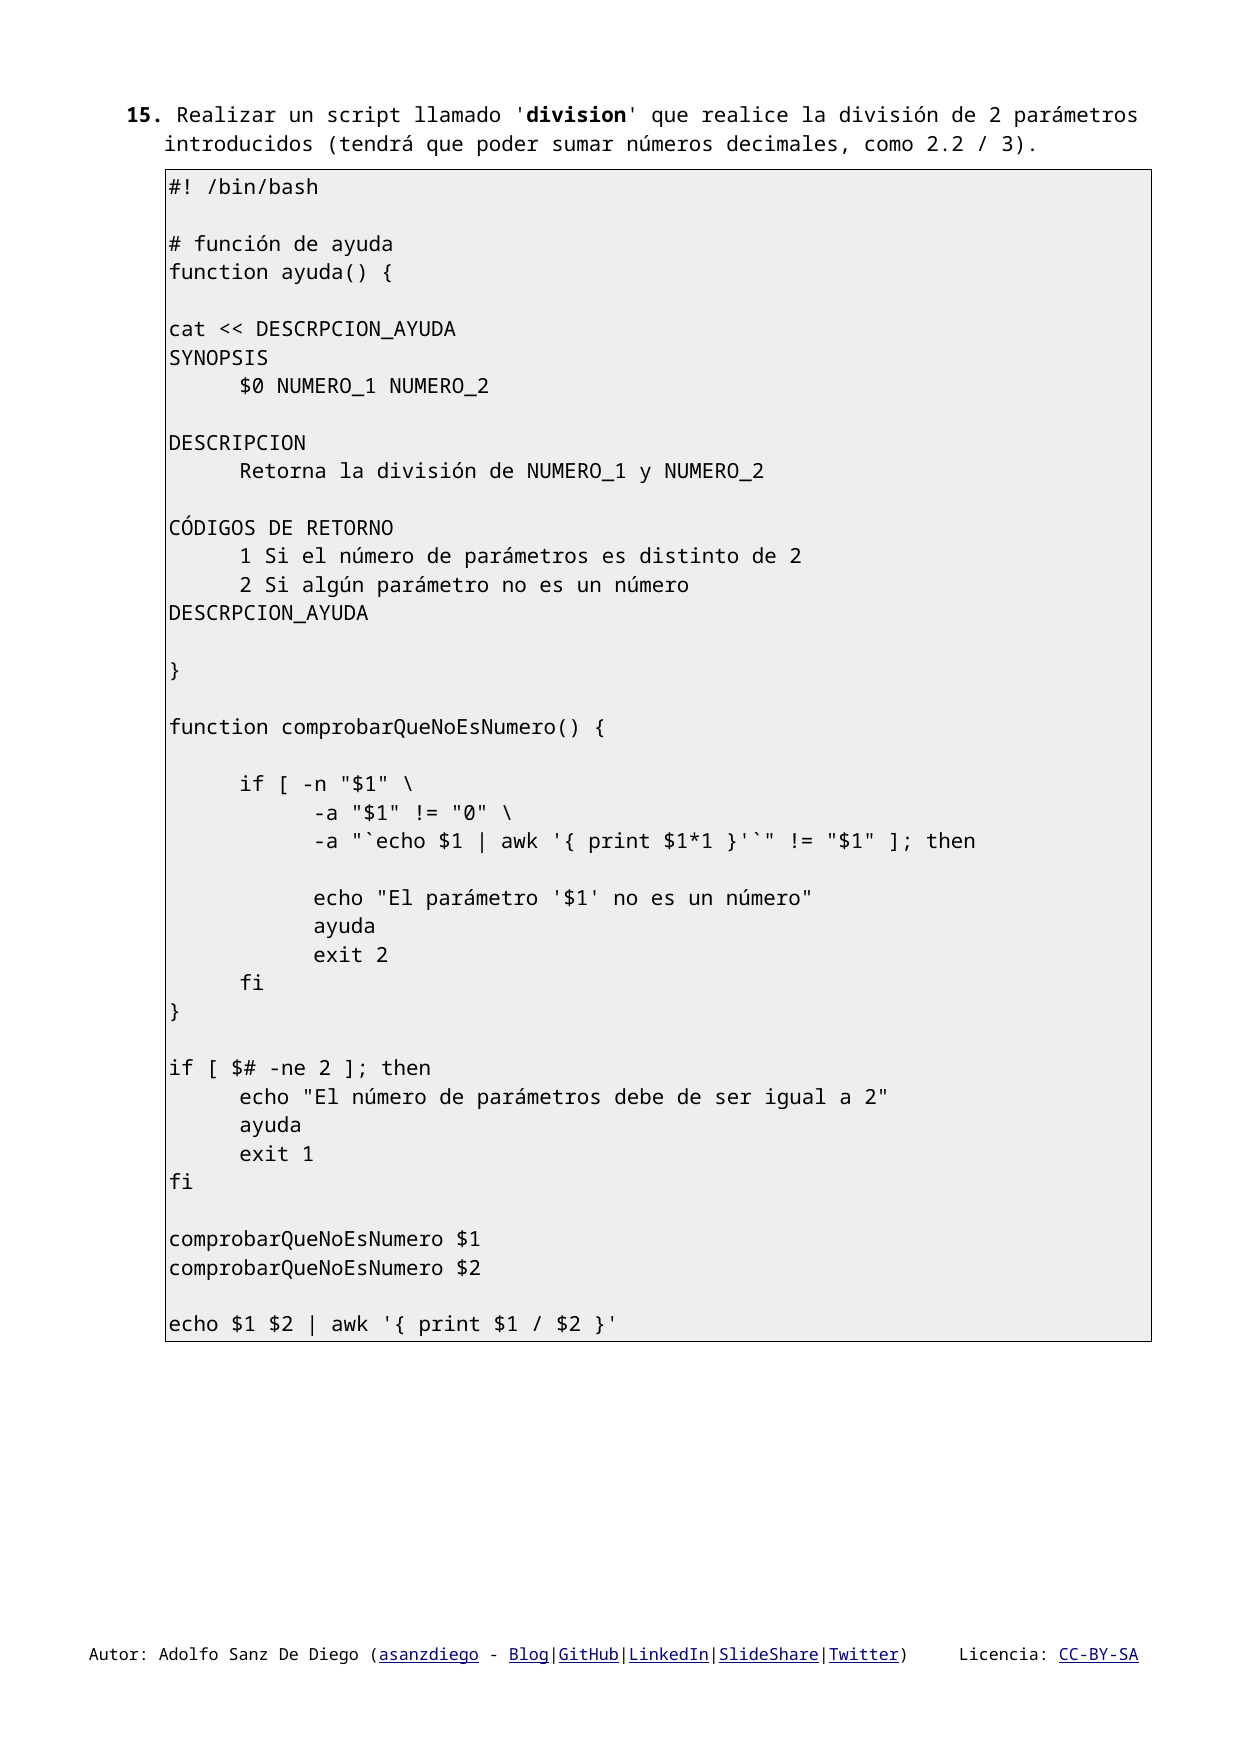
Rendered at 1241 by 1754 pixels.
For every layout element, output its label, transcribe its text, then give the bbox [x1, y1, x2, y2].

text echo "El número de parámetros debe de ser igual a 2" [166, 1079, 1151, 1107]
text 2 Si algún parámetro no es un número [166, 567, 1151, 596]
text ayuda [166, 908, 1151, 937]
text } [166, 994, 1151, 1022]
text # función de ayuda [166, 226, 1151, 254]
text fi [166, 1164, 1151, 1193]
text CÓDIGOS DE RETORNO [166, 510, 1151, 539]
text $0 NUMERO_1 NUMERO_2 [166, 368, 1151, 396]
text 1 Si el número de parámetros es distinto de 2 [166, 539, 1151, 567]
text comprobarQueNoEsNumero $1 [166, 1221, 1151, 1249]
text #! /bin/bash [166, 170, 1151, 197]
text -a "`echo $1 | awk '{ print $1*1 }'`" != "$1" ]; then [166, 823, 1151, 851]
text -a "$1" != "0" \ [166, 794, 1151, 823]
text function ayuda() { [166, 254, 1151, 283]
text if [ -n "$1" \ [166, 766, 1151, 794]
text } [166, 652, 1151, 681]
text ayuda [166, 1107, 1151, 1136]
text exit 1 [166, 1136, 1151, 1164]
text DESCRIPCION [166, 425, 1151, 453]
text echo $1 $2 | awk '{ print $1 / $2 }' [166, 1306, 1151, 1341]
text comprobarQueNoEsNumero $2 [166, 1249, 1151, 1278]
text SYNOPSIS [166, 339, 1151, 368]
text cat << DESCRPCION_AYUDA [166, 311, 1151, 339]
text function comprobarQueNoEsNumero() { [166, 709, 1151, 738]
text Retorna la división de NUMERO_1 y NUMERO_2 [166, 453, 1151, 482]
text fi [166, 965, 1151, 994]
text echo "El parámetro '$1' no es un número" [166, 880, 1151, 908]
list Realizar un script llamado 'division' que realice la división de 2 parámetros introducidos (tendrá que poder sumar números decimales, como 2.2 / 3). [126, 100, 1152, 157]
text if [ $# -ne 2 ]; then [166, 1051, 1151, 1079]
text exit 2 [166, 937, 1151, 965]
text DESCRPCION_AYUDA [166, 596, 1151, 624]
